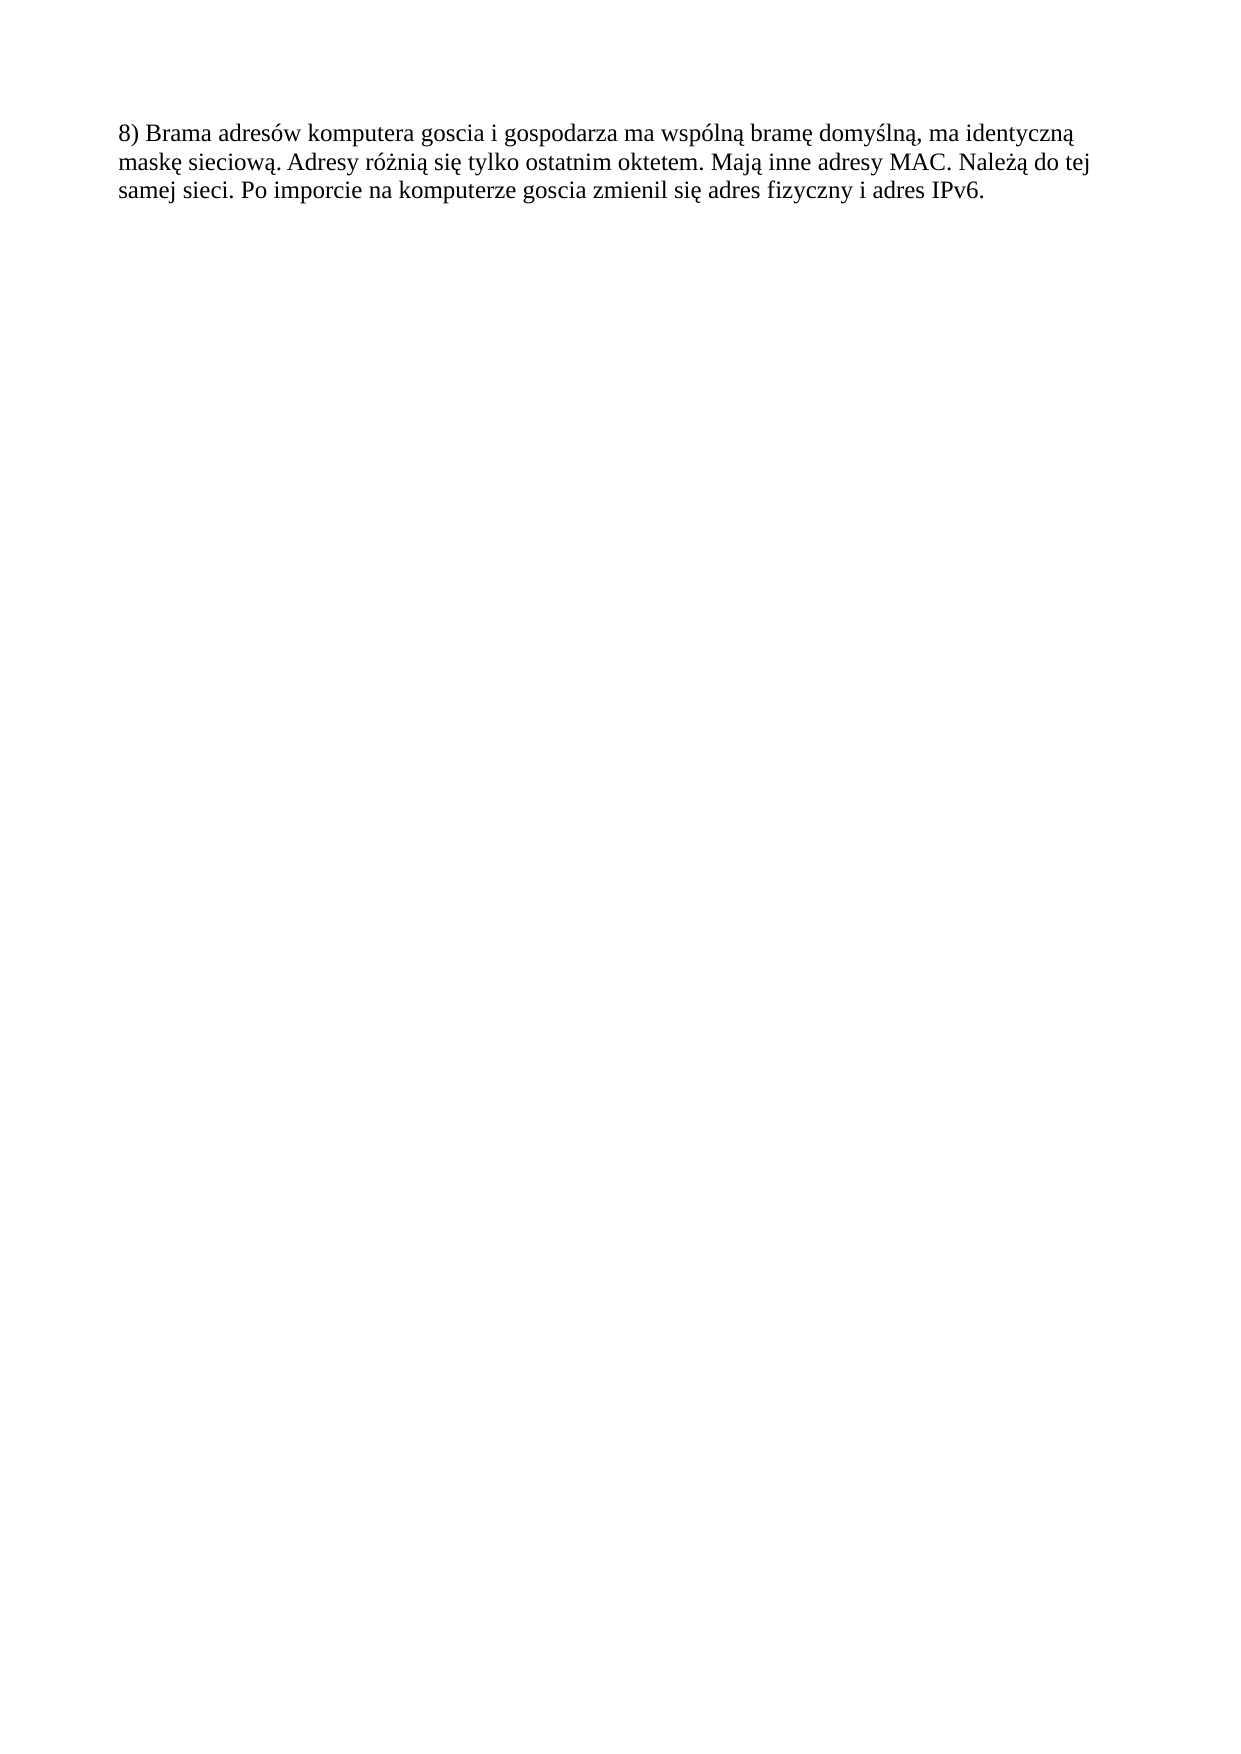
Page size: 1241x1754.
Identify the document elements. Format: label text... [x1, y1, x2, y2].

text 8) Brama adresów komputera goscia i gospodarza ma wspólną bramę domyślną, ma identyczną maskę sieciową. Adresy różnią się tylko ostatnim oktetem. Mają inne adresy MAC. Należą do tej samej sieci. Po imporcie na komputerze goscia zmienil się adres fizyczny i adres IPv6. [118, 118, 1122, 204]
